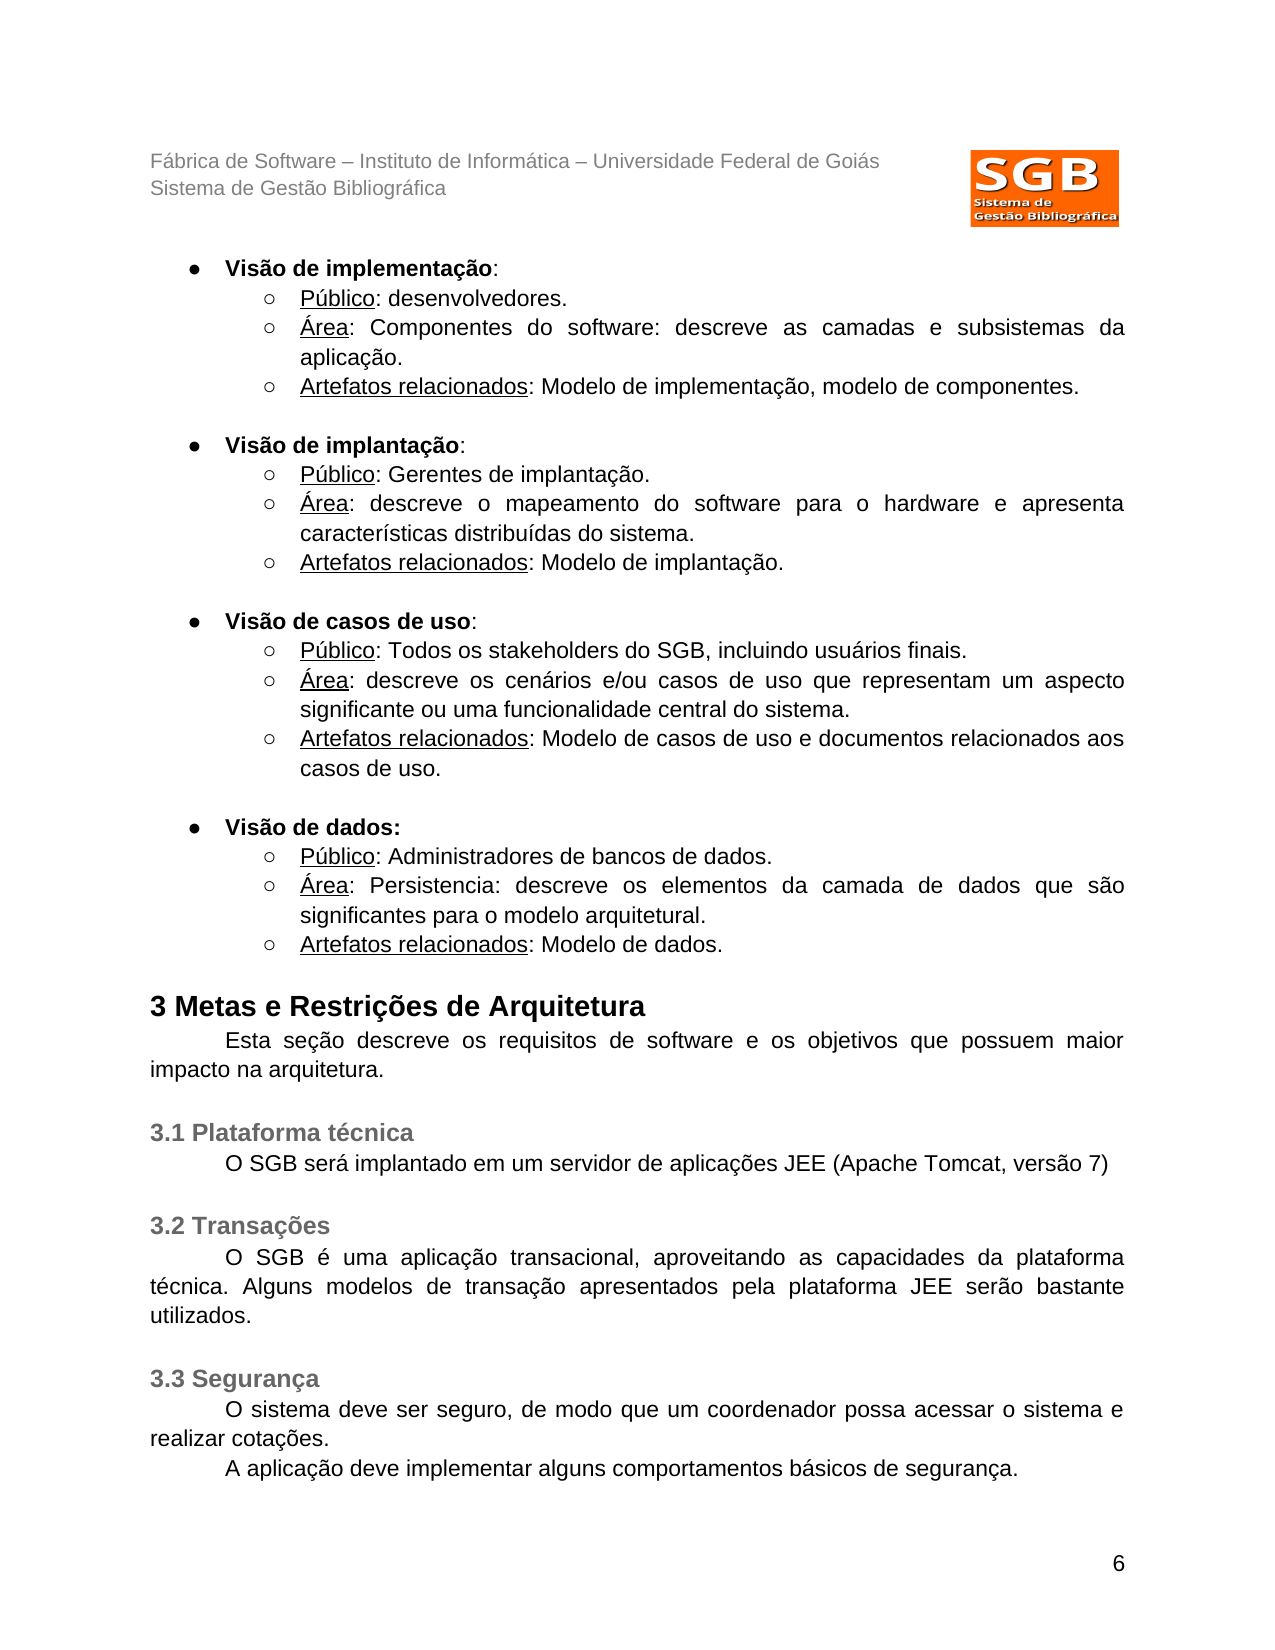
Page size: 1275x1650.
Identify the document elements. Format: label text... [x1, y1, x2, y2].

list Área: descreve o mapeamento do software para o hardware e apresenta características distribuídas do sistema. [262, 491, 1125, 546]
text O SGB é uma aplicação transacional, aproveitando as capacidades da plataforma técnica. Alguns modelos de transação apresentados pela plataforma JEE serão bastante utilizados. [150, 1244, 1125, 1329]
text Esta seção descreve os requisitos de software e os objetivos que possuem maior impacto na arquitetura. [150, 1028, 1125, 1083]
subtitle 3 Metas e Restrições de Arquitetura [150, 990, 1125, 1023]
list Artefatos relacionados: Modelo de implementação, modelo de componentes. [262, 373, 1125, 399]
subtitle 3.2 Transações [150, 1212, 1125, 1240]
subtitle 3.1 Plataforma técnica [150, 1119, 1125, 1147]
list Público: Gerentes de implantação. [262, 462, 1125, 487]
list Público: Todos os stakeholders do SGB, incluindo usuários finais. [262, 638, 1125, 663]
text O SGB será implantado em um servidor de aplicações JEE (Apache Tomcat, versão 7) [150, 1151, 1125, 1176]
text A aplicação deve implementar alguns comportamentos básicos de segurança. [150, 1455, 1125, 1481]
list Visão de implementação: [187, 256, 1125, 282]
list Visão de casos de uso: [187, 608, 1125, 634]
list Público: desenvolvedores. [262, 285, 1125, 311]
list Área: descreve os cenários e/ou casos de uso que representam um aspecto significante ou uma funcionalidade central do sistema. [262, 667, 1125, 722]
list Artefatos relacionados: Modelo de dados. [262, 932, 1125, 957]
list Artefatos relacionados: Modelo de casos de uso e documentos relacionados aos casos de uso. [262, 726, 1125, 781]
list Área: Persistencia: descreve os elementos da camada de dados que são significantes para o modelo arquitetural. [262, 873, 1125, 928]
list Visão de implantação: [187, 432, 1125, 458]
list Público: Administradores de bancos de dados. [262, 843, 1125, 869]
list Artefatos relacionados: Modelo de implantação. [262, 550, 1125, 575]
list Área: Componentes do software: descreve as camadas e subsistemas da aplicação. [262, 315, 1125, 370]
subtitle 3.3 Segurança [150, 1364, 1125, 1392]
text O sistema deve ser seguro, de modo que um coordenador possa acessar o sistema e realizar cotações. [150, 1397, 1125, 1452]
list Visão de dados: [187, 814, 1125, 840]
picture [970, 150, 1119, 227]
